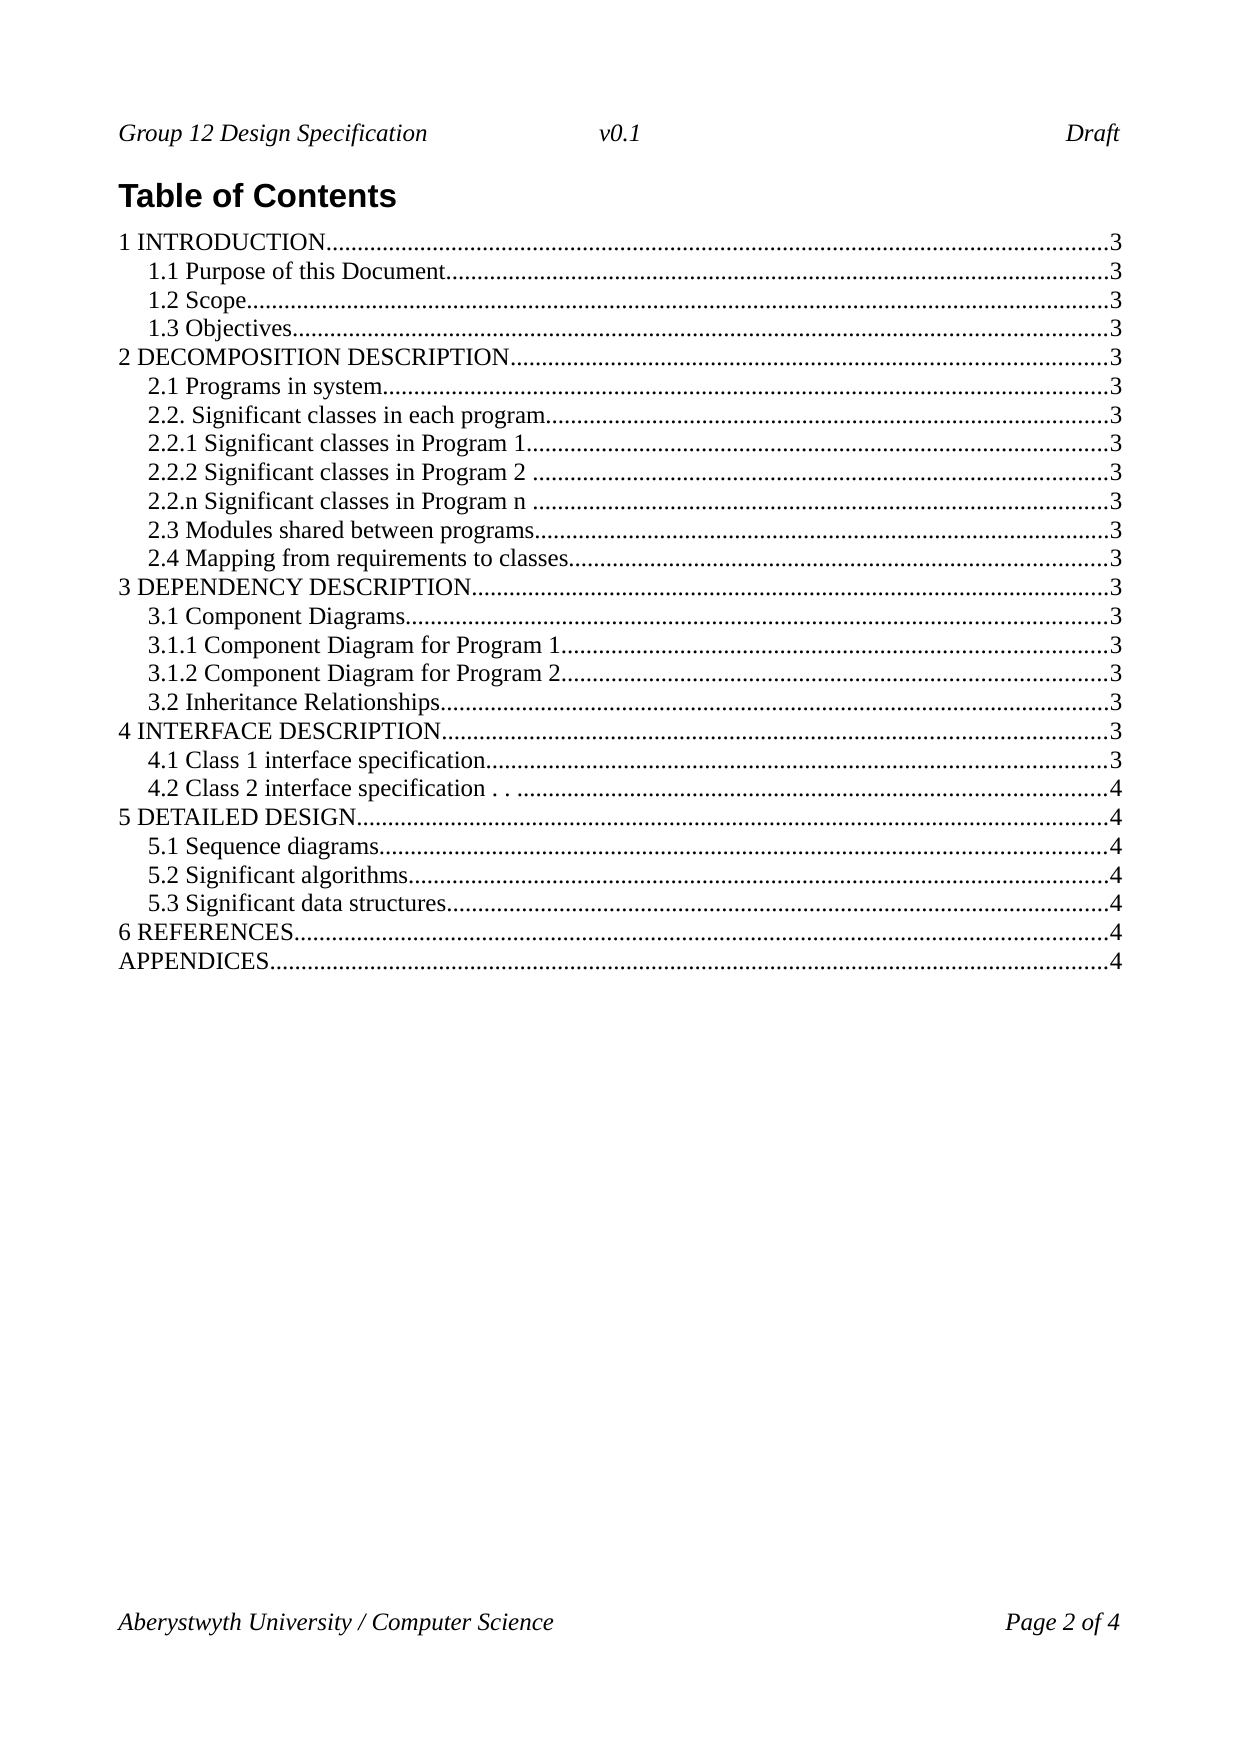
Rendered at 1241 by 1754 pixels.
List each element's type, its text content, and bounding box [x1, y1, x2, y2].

text 3.1 Component Diagrams 3 [148, 601, 1122, 630]
text 4.1 Class 1 interface specification 3 [148, 745, 1122, 773]
text 5 DETAILED DESIGN 4 [118, 802, 1122, 831]
text 2.4 Mapping from requirements to classes 3 [148, 543, 1122, 572]
text 5.3 Significant data structures 4 [148, 888, 1122, 917]
text 5.2 Significant algorithms 4 [148, 860, 1122, 888]
subtitle Table of Contents [118, 176, 1122, 215]
text 4 INTERFACE DESCRIPTION 3 [118, 716, 1122, 745]
text 2.2.2 Significant classes in Program 2 ..... 3 [148, 457, 1122, 486]
text 2.1 Programs in system 3 [148, 371, 1122, 400]
text 2.3 Modules shared between programs 3 [148, 515, 1122, 543]
text 1.3 Objectives 3 [148, 313, 1122, 342]
text 1 INTRODUCTION 3 [118, 227, 1122, 256]
text 1.2 Scope 3 [148, 285, 1122, 313]
text 6 REFERENCES 4 [118, 917, 1122, 946]
text 3.1.2 Component Diagram for Program 2 3 [148, 658, 1122, 687]
text 2.2. Significant classes in each program 3 [148, 400, 1122, 428]
text APPENDICES 4 [118, 946, 1122, 975]
text 3 DEPENDENCY DESCRIPTION 3 [118, 572, 1122, 601]
text 2.2.n Significant classes in Program n ..... 3 [148, 486, 1122, 515]
text 1.1 Purpose of this Document 3 [148, 256, 1122, 285]
text 5.1 Sequence diagrams 4 [148, 831, 1122, 860]
text 4.2 Class 2 interface specification . . . 4 [148, 773, 1122, 802]
text 3.1.1 Component Diagram for Program 1 3 [148, 630, 1122, 658]
text 3.2 Inheritance Relationships 3 [148, 687, 1122, 716]
text 2.2.1 Significant classes in Program 1 3 [148, 428, 1122, 457]
text 2 DECOMPOSITION DESCRIPTION 3 [118, 342, 1122, 371]
